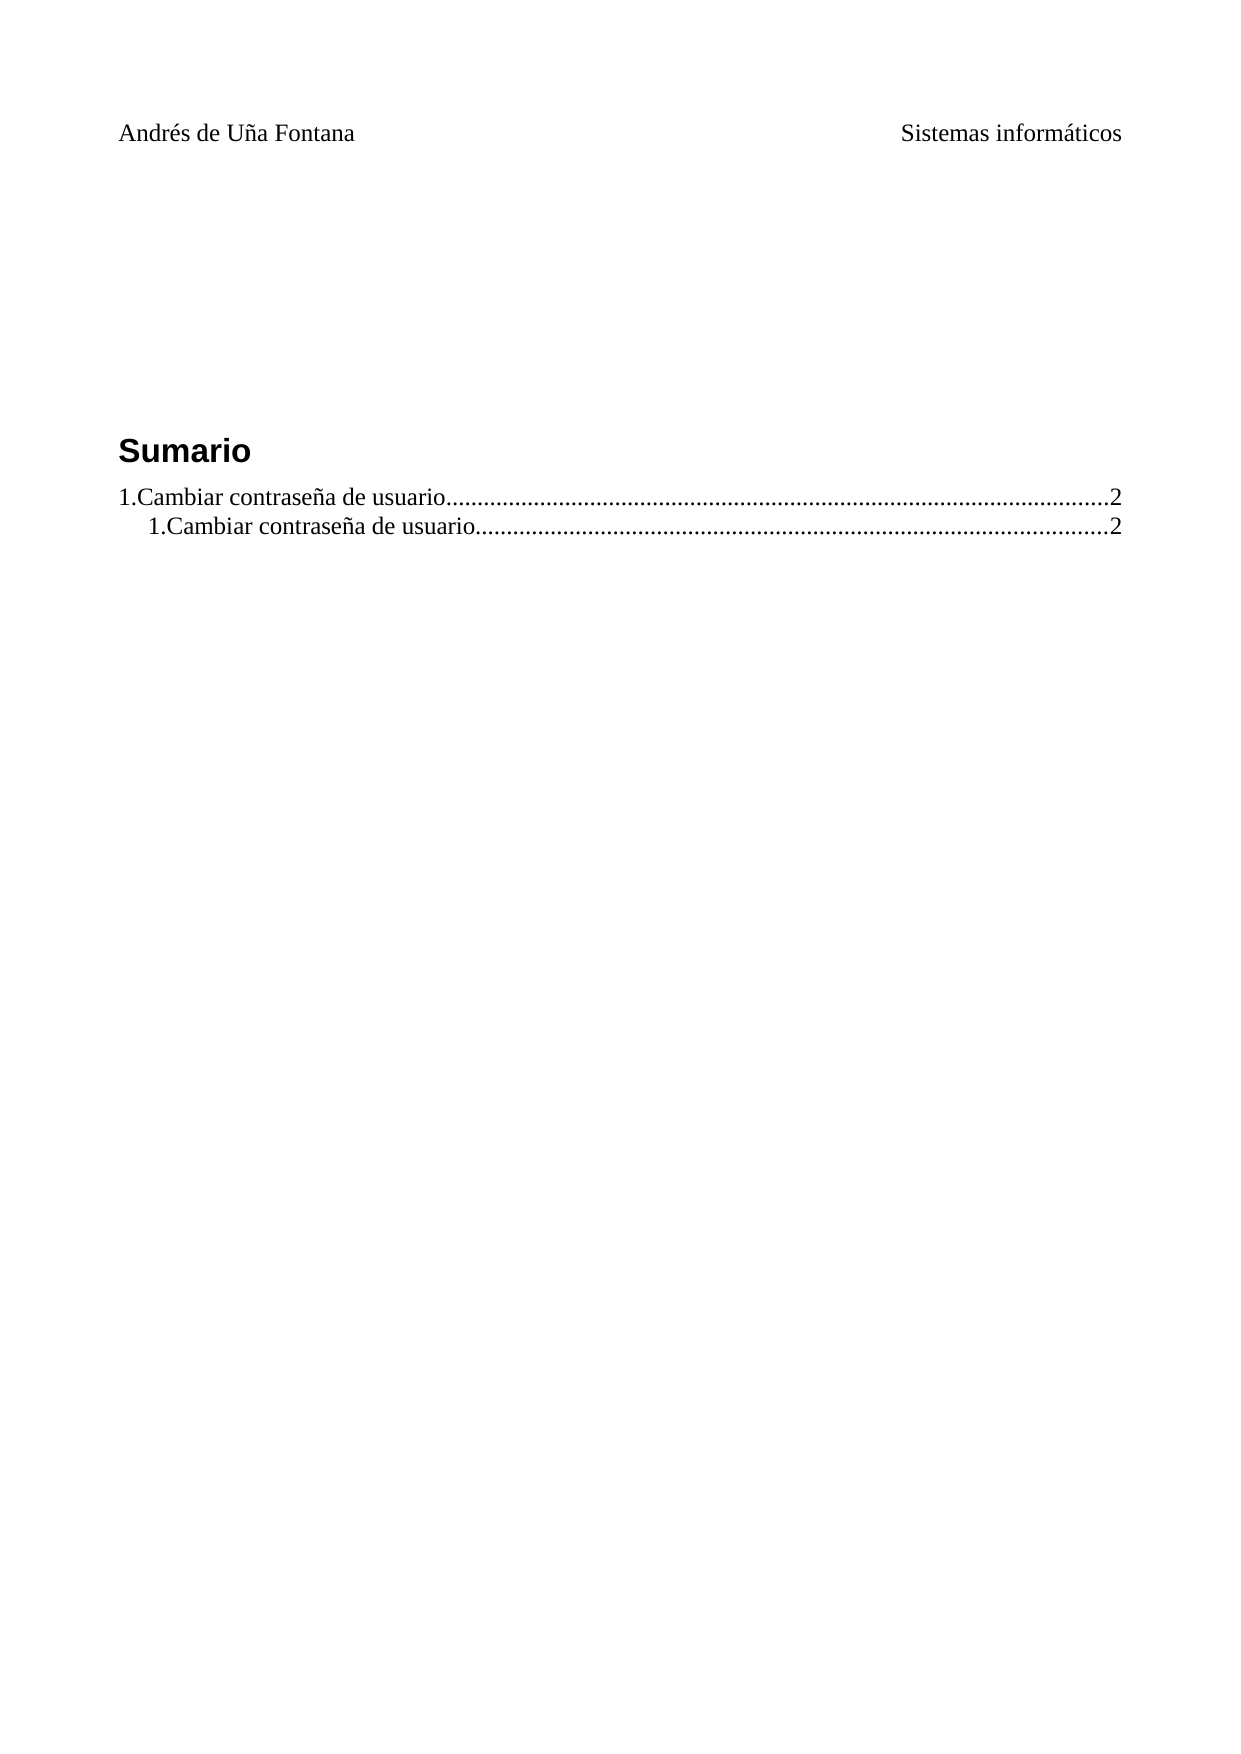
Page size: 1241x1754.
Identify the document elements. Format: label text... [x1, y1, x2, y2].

text 1.Cambiar contraseña de usuario 2 [148, 511, 1122, 540]
subtitle Sumario [118, 431, 1122, 470]
text 1.Cambiar contraseña de usuario 2 [118, 482, 1122, 511]
